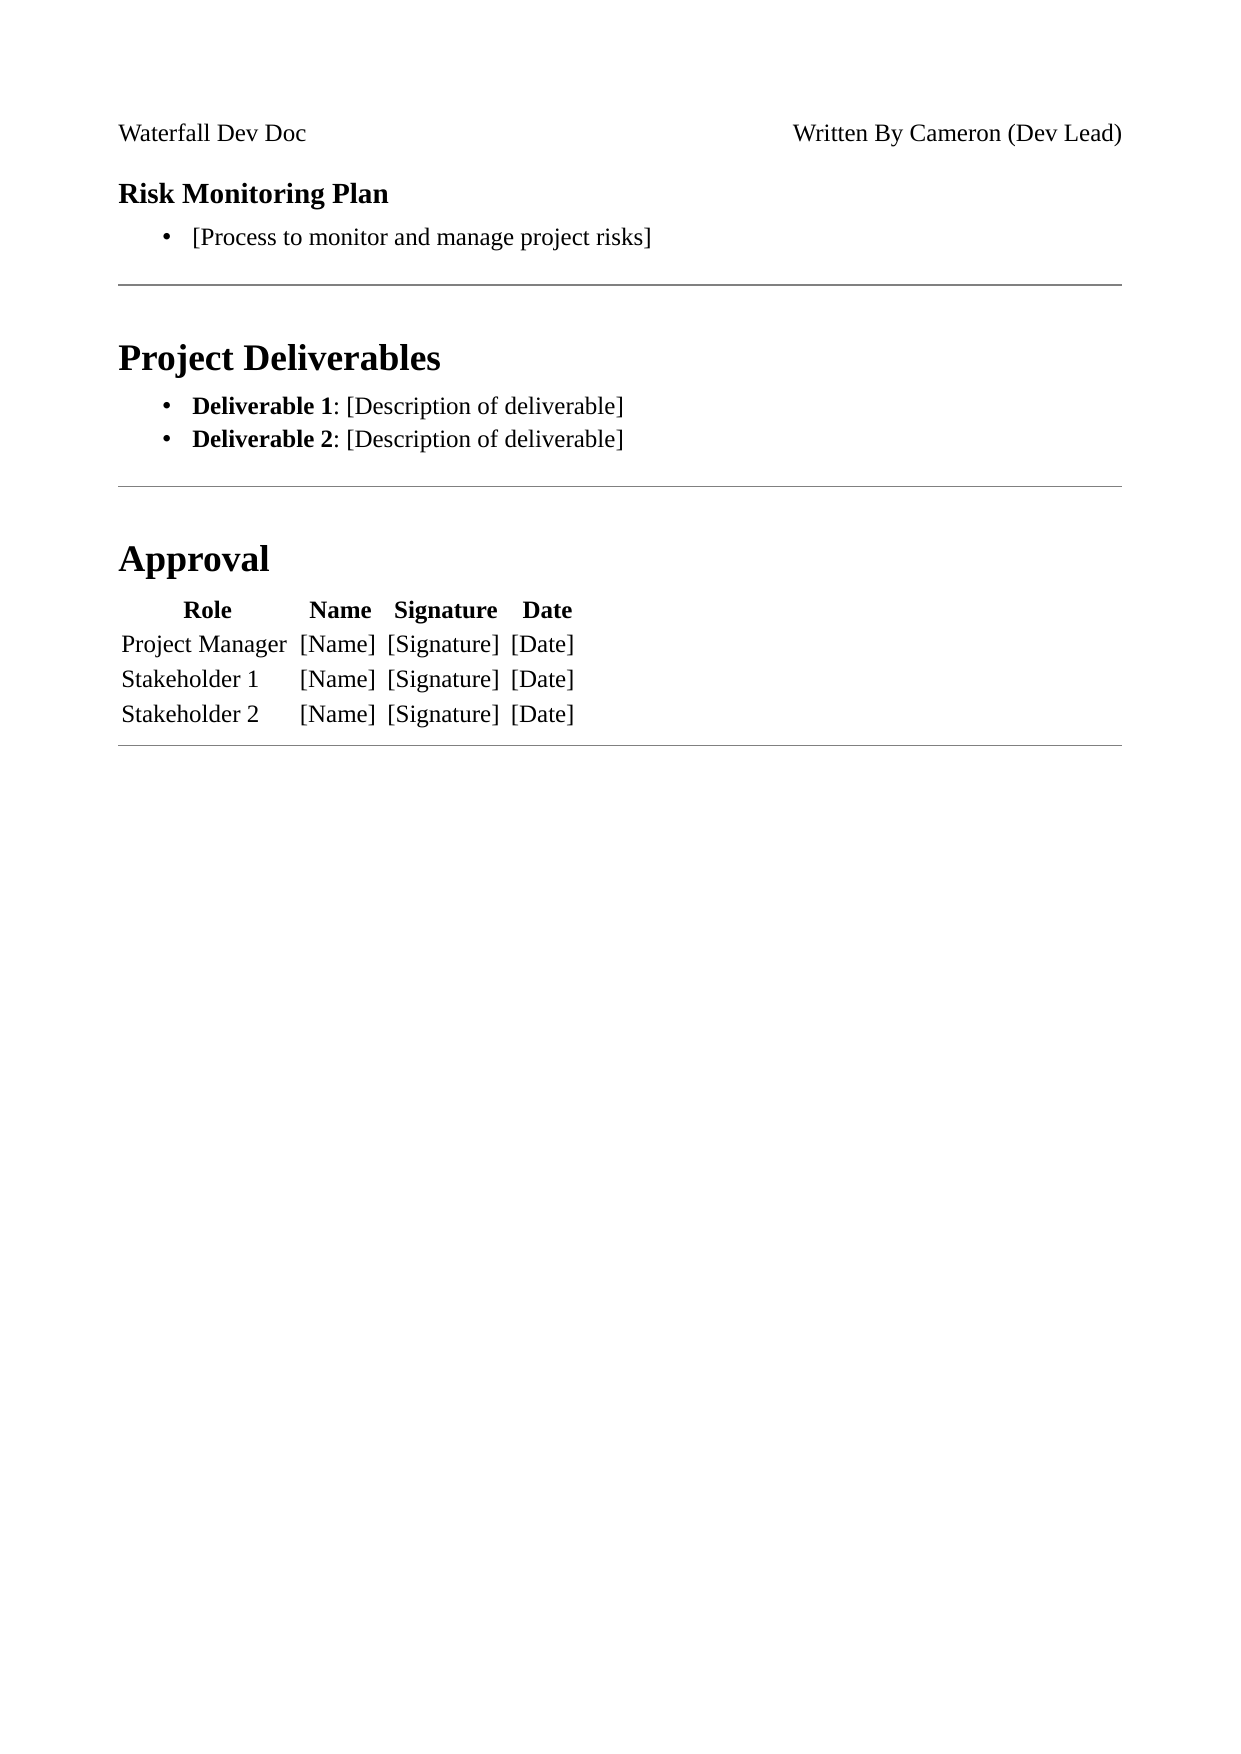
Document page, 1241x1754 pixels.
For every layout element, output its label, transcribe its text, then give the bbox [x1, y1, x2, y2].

table_cell [Date] [508, 661, 587, 696]
table_cell [Name] [297, 627, 384, 661]
table_header Signature [384, 592, 508, 627]
list Deliverable 2: [Description of deliverable] [162, 424, 1122, 452]
table_header Date [508, 592, 587, 627]
table_cell [Signature] [384, 696, 508, 730]
table_cell [Date] [508, 696, 587, 730]
table_cell [Name] [297, 661, 384, 696]
table_header Role [118, 592, 297, 627]
list Deliverable 1: [Description of deliverable] [162, 391, 1122, 419]
table_cell [Signature] [384, 661, 508, 696]
table_cell [Date] [508, 627, 587, 661]
table_cell [Name] [297, 696, 384, 730]
table_cell [Signature] [384, 627, 508, 661]
table_cell Stakeholder 1 [118, 661, 297, 696]
table_header Name [297, 592, 384, 627]
subtitle Risk Monitoring Plan [118, 176, 1122, 210]
table_cell Stakeholder 2 [118, 696, 297, 730]
list [Process to monitor and manage project risks] [162, 222, 1122, 251]
table_cell Project Manager [118, 627, 297, 661]
subtitle Project Deliverables [118, 335, 1122, 378]
subtitle Approval [118, 536, 1122, 579]
